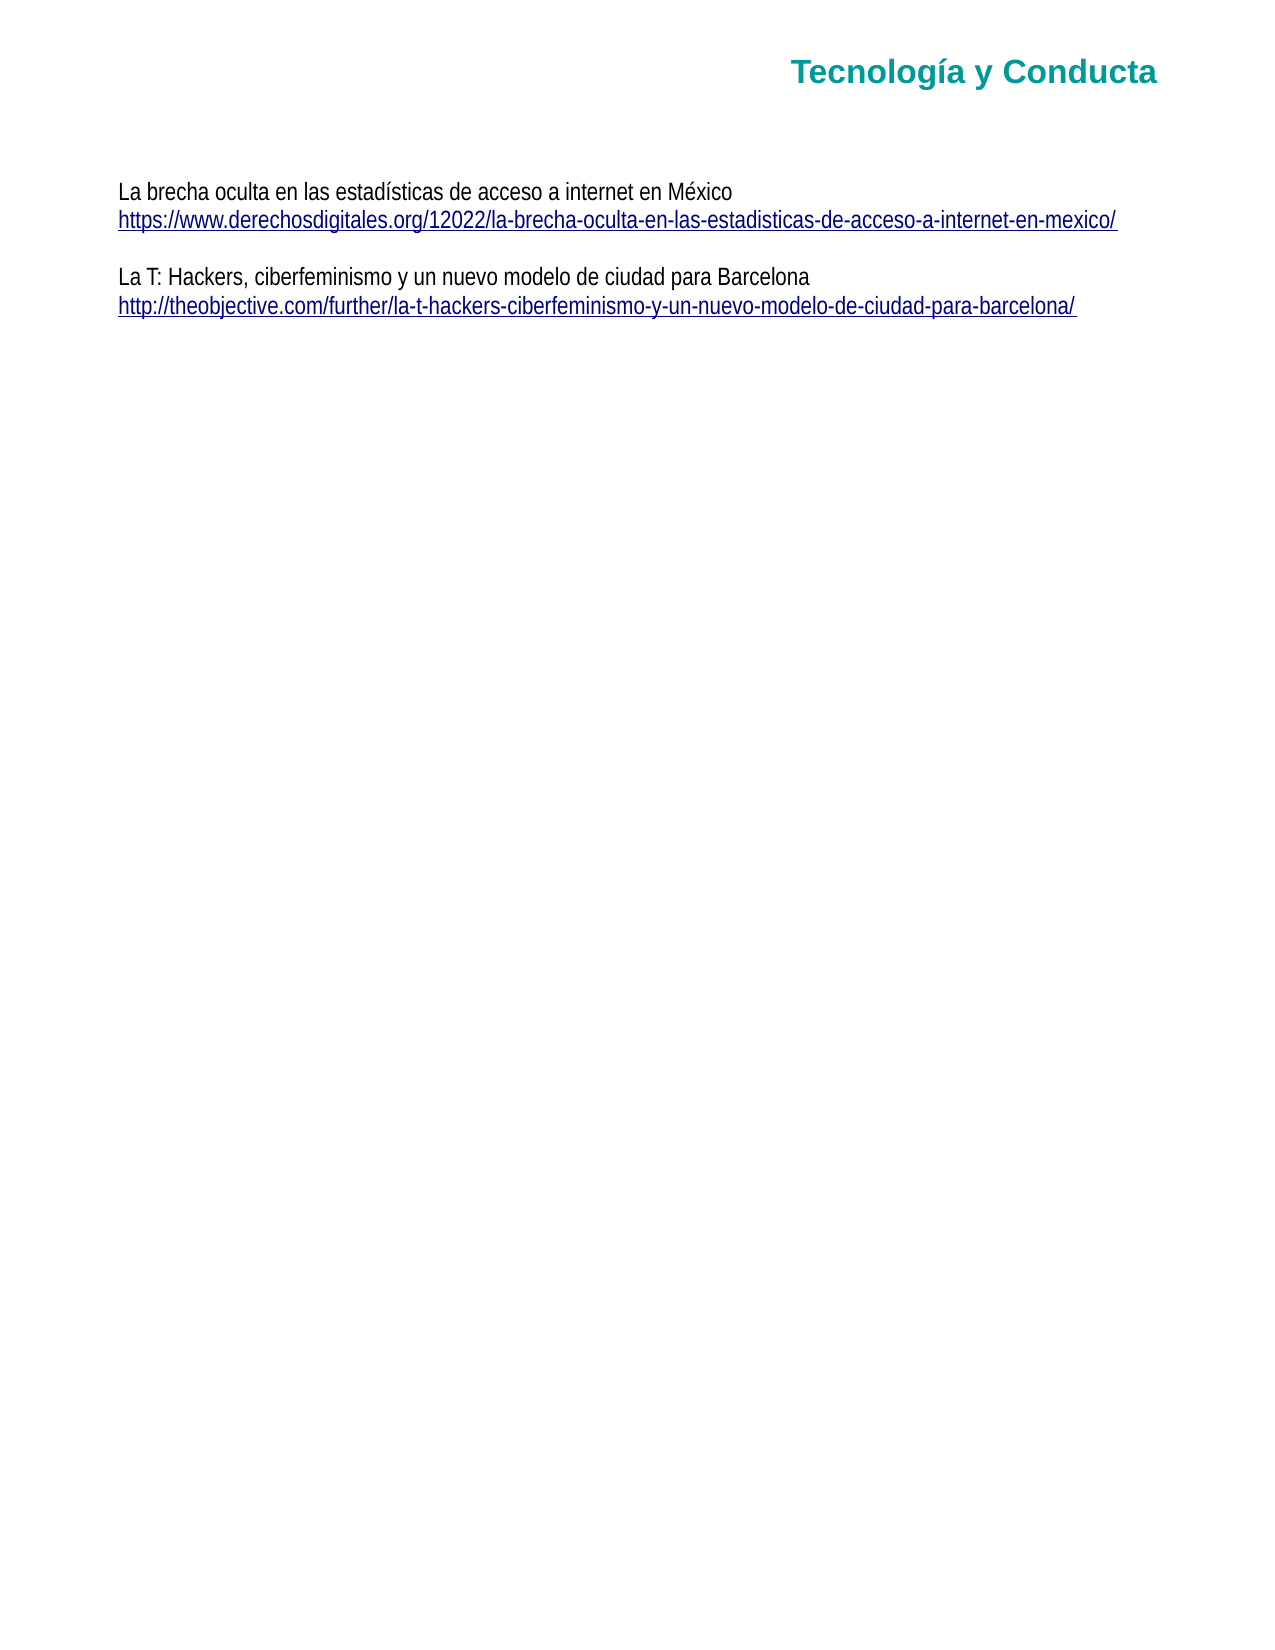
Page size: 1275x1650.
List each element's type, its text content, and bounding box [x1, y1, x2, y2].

text La brecha oculta en las estadísticas de acceso a internet en México [118, 176, 1157, 205]
text La T: Hackers, ciberfeminismo y un nuevo modelo de ciudad para Barcelona [118, 262, 1157, 291]
text https://www.derechosdigitales.org/12022/la-brecha-oculta-en-las-estadisticas-de-acceso-a-internet-en-mexico/ [118, 205, 1157, 234]
text http://theobjective.com/further/la-t-hackers-ciberfeminismo-y-un-nuevo-modelo-de-ciudad-para-barcelona/ [118, 291, 1157, 320]
